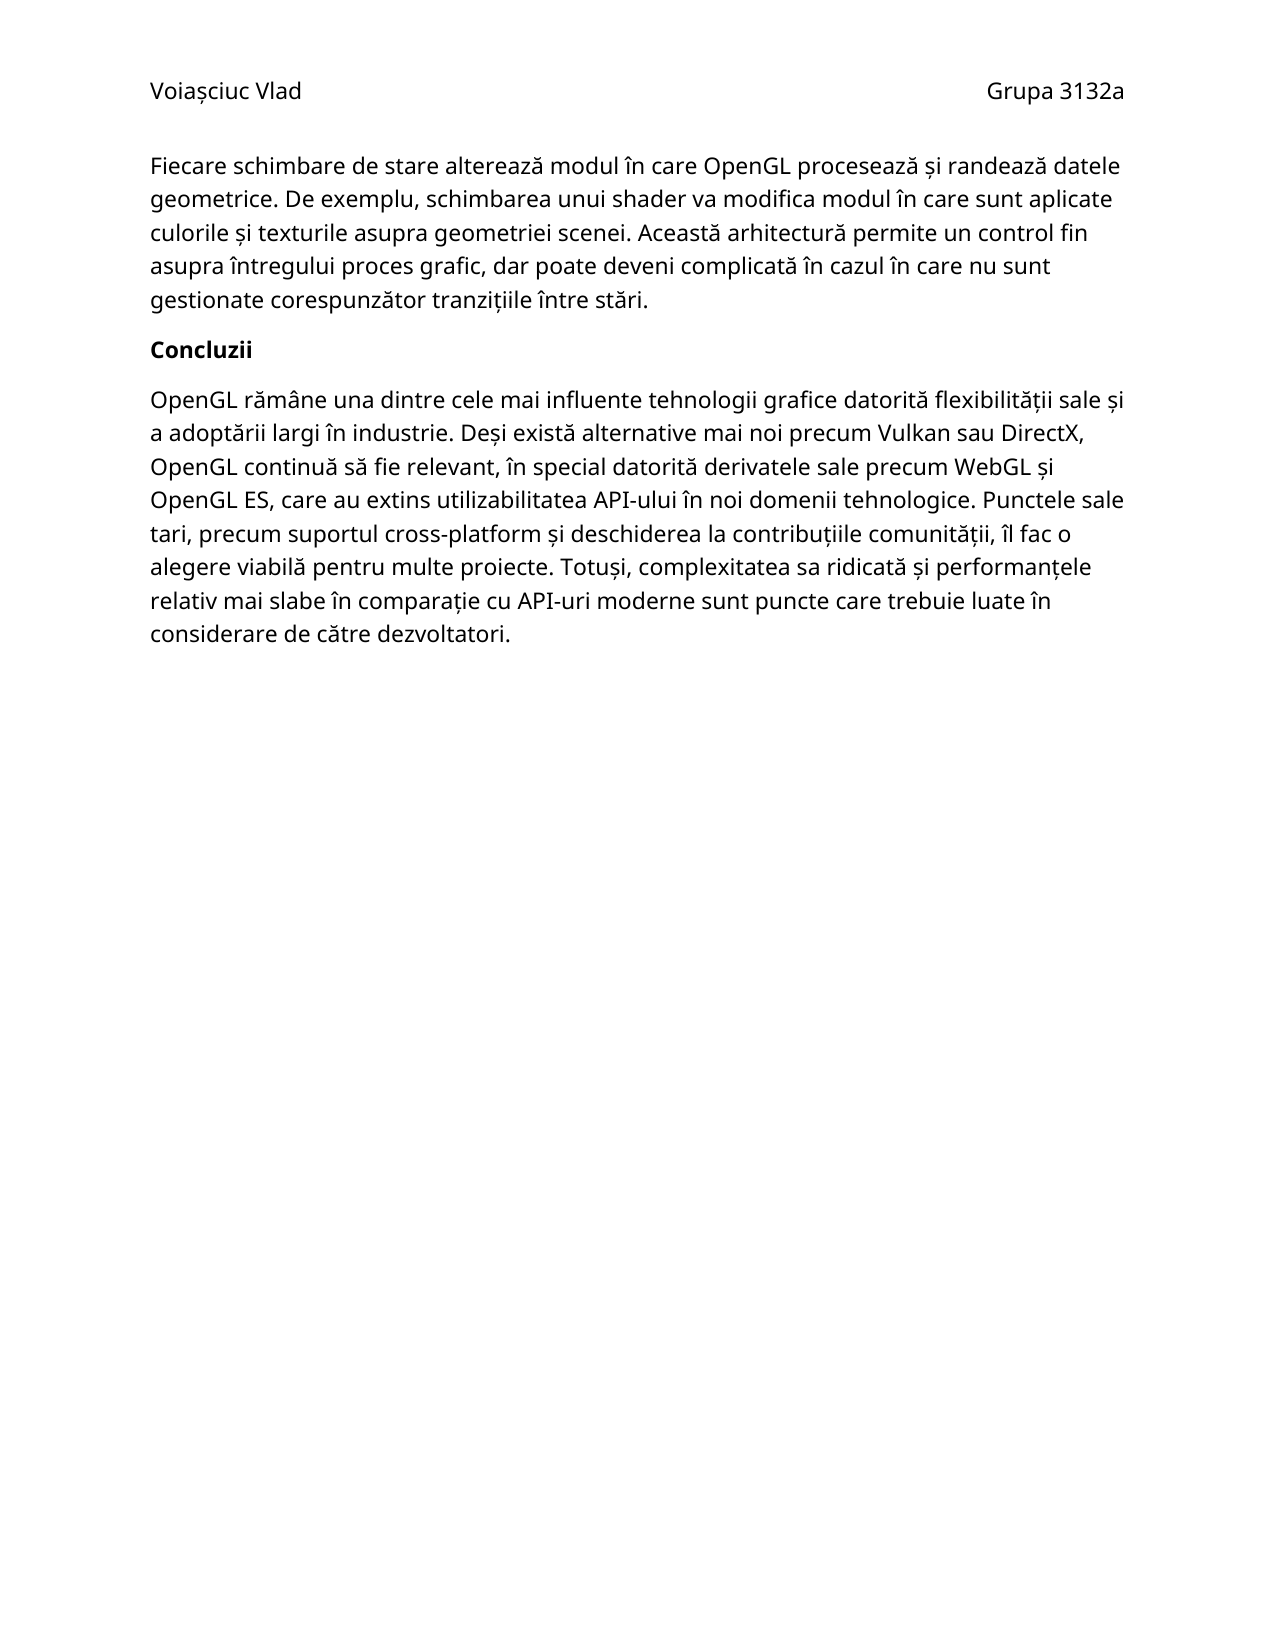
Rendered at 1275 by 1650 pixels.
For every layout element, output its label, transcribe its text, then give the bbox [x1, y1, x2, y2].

text OpenGL rămâne una dintre cele mai influente tehnologii grafice datorită flexibilității sale și a adoptării largi în industrie. Deși există alternative mai noi precum Vulkan sau DirectX, OpenGL continuă să fie relevant, în special datorită derivatele sale precum WebGL și OpenGL ES, care au extins utilizabilitatea API-ului în noi domenii tehnologice. Punctele sale tari, precum suportul cross-platform și deschiderea la contribuțiile comunității, îl fac o alegere viabilă pentru multe proiecte. Totuși, complexitatea sa ridicată și performanțele relativ mai slabe în comparație cu API-uri moderne sunt puncte care trebuie luate în considerare de către dezvoltatori. [150, 384, 1125, 649]
text Fiecare schimbare de stare alterează modul în care OpenGL procesează și randează datele geometrice. De exemplu, schimbarea unui shader va modifica modul în care sunt aplicate culorile și texturile asupra geometriei scenei. Această arhitectură permite un control fin asupra întregului proces grafic, dar poate deveni complicată în cazul în care nu sunt gestionate corespunzător tranzițiile între stări. [150, 150, 1125, 315]
text Concluzii [150, 334, 1125, 365]
